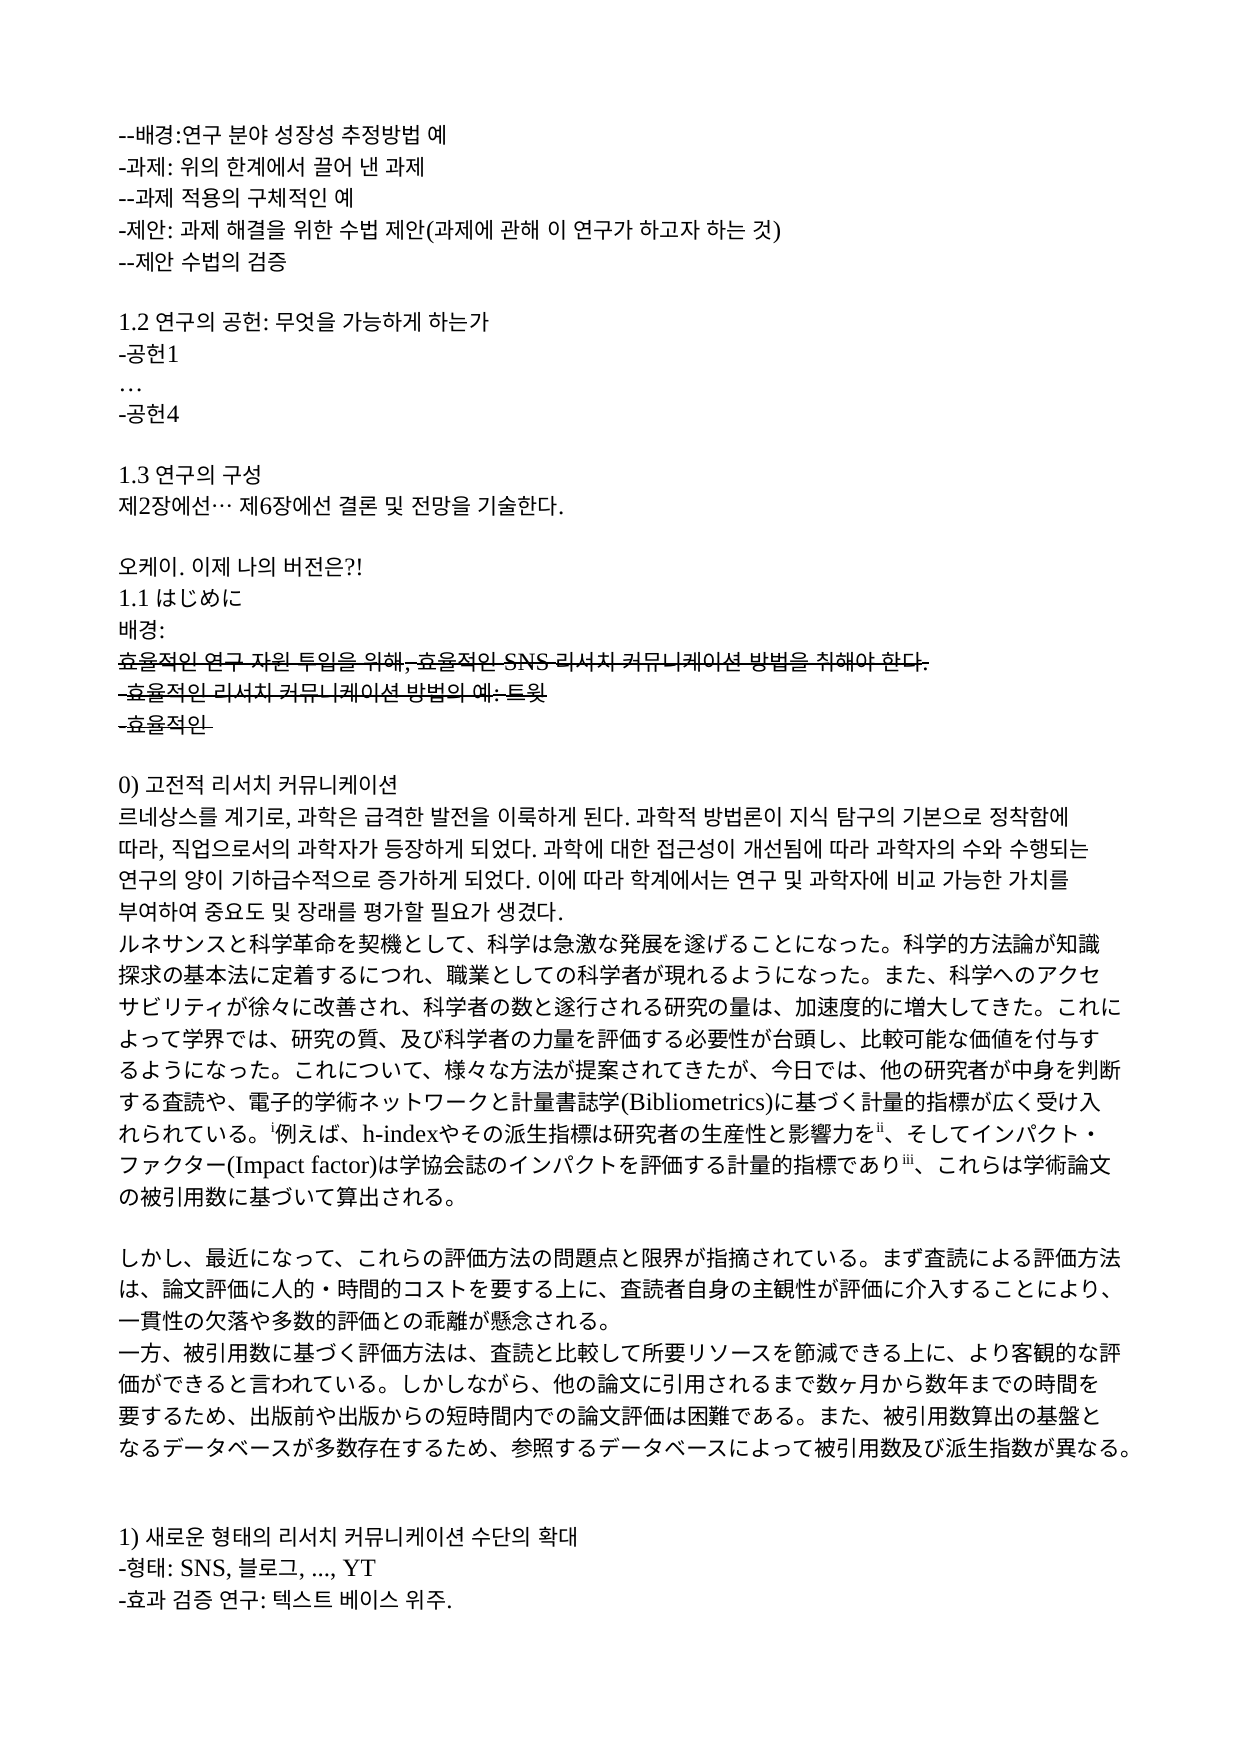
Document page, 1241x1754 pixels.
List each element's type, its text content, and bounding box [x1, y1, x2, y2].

text -공헌4 [118, 397, 1122, 429]
text 배경: [118, 613, 1122, 645]
text 0) 고전적 리서치 커뮤니케이션 [118, 768, 1122, 800]
text 1.2 연구의 공헌: 무엇을 가능하게 하는가 [118, 305, 1122, 337]
text 효율적인 연구 자원 투입을 위해, 효율적인 SNS 리서치 커뮤니케이션 방법을 취해야 한다. [118, 645, 1122, 676]
text 一方、被引用数に基づく評価方法は、査読と比較して所要リソースを節減できる上に、より客観的な評価ができると言われている。しかしながら、他の論文に引用されるまで数ヶ月から数年までの時間を要するため、出版前や出版からの短時間内での論文評価は困難である。また、被引用数算出の基盤となるデータベースが多数存在するため、参照するデータベースによって被引用数及び派生指数が異なる。 [118, 1336, 1122, 1462]
text -효율적인 [118, 708, 1122, 740]
text 르네상스를 계기로, 과학은 급격한 발전을 이룩하게 된다. 과학적 방법론이 지식 탐구의 기본으로 정착함에 따라, 직업으로서의 과학자가 등장하게 되었다. 과학에 대한 접근성이 개선됨에 따라 과학자의 수와 수행되는 연구의 양이 기하급수적으로 증가하게 되었다. 이에 따라 학계에서는 연구 및 과학자에 비교 가능한 가치를 부여하여 중요도 및 장래를 평가할 필요가 생겼다. [118, 800, 1122, 927]
text --과제 적용의 구체적인 예 [118, 181, 1122, 213]
text --배경:연구 분야 성장성 추정방법 예 [118, 118, 1122, 150]
text 제2장에선… 제6장에선 결론 및 전망을 기술한다. [118, 489, 1122, 521]
text -과제: 위의 한계에서 끌어 낸 과제 [118, 150, 1122, 181]
text しかし、最近になって、これらの評価方法の問題点と限界が指摘されている。まず査読による評価方法は、論文評価に人的・時間的コストを要する上に、査読者自身の主観性が評価に介入することにより、一貫性の欠落や多数的評価との乖離が懸念される。 [118, 1241, 1122, 1336]
text -공헌1 [118, 337, 1122, 368]
text 1.1 はじめに [118, 581, 1122, 613]
text ルネサンスと科学革命を契機として、科学は急激な発展を遂げることになった。科学的方法論が知識探求の基本法に定着するにつれ、職業としての科学者が現れるようになった。また、科学へのアクセサビリティが徐々に改善され、科学者の数と遂行される研究の量は、加速度的に増大してきた。これによって学界では、研究の質、及び科学者の力量を評価する必要性が台頭し、比較可能な価値を付与するようになった。これについて、様々な方法が提案されてきたが、今日では、他の研究者が中身を判断する査読や、電子的学術ネットワークと計量書誌学(Bibliometrics)に基づく計量的指標が広く受け入れられている。例えば、h-indexやその派生指標は研究者の生産性と影響力を、そしてインパクト・ファクター(Impact factor)は学協会誌のインパクトを評価する計量的指標であり、これらは学術論文の被引用数に基づいて算出される。 [118, 927, 1122, 1212]
text … [118, 368, 1122, 397]
text 1.3 연구의 구성 [118, 458, 1122, 489]
text --제안 수법의 검증 [118, 245, 1122, 276]
text 오케이. 이제 나의 버전은?! [118, 550, 1122, 581]
text -효율적인 리서치 커뮤니케이션 방법의 예: 트윗 [118, 676, 1122, 708]
text -효과 검증 연구: 텍스트 베이스 위주. [118, 1583, 1122, 1615]
text -제안: 과제 해결을 위한 수법 제안(과제에 관해 이 연구가 하고자 하는 것) [118, 213, 1122, 245]
text -형태: SNS, 블로그, ..., YT [118, 1551, 1122, 1583]
text 1) 새로운 형태의 리서치 커뮤니케이션 수단의 확대 [118, 1520, 1122, 1551]
